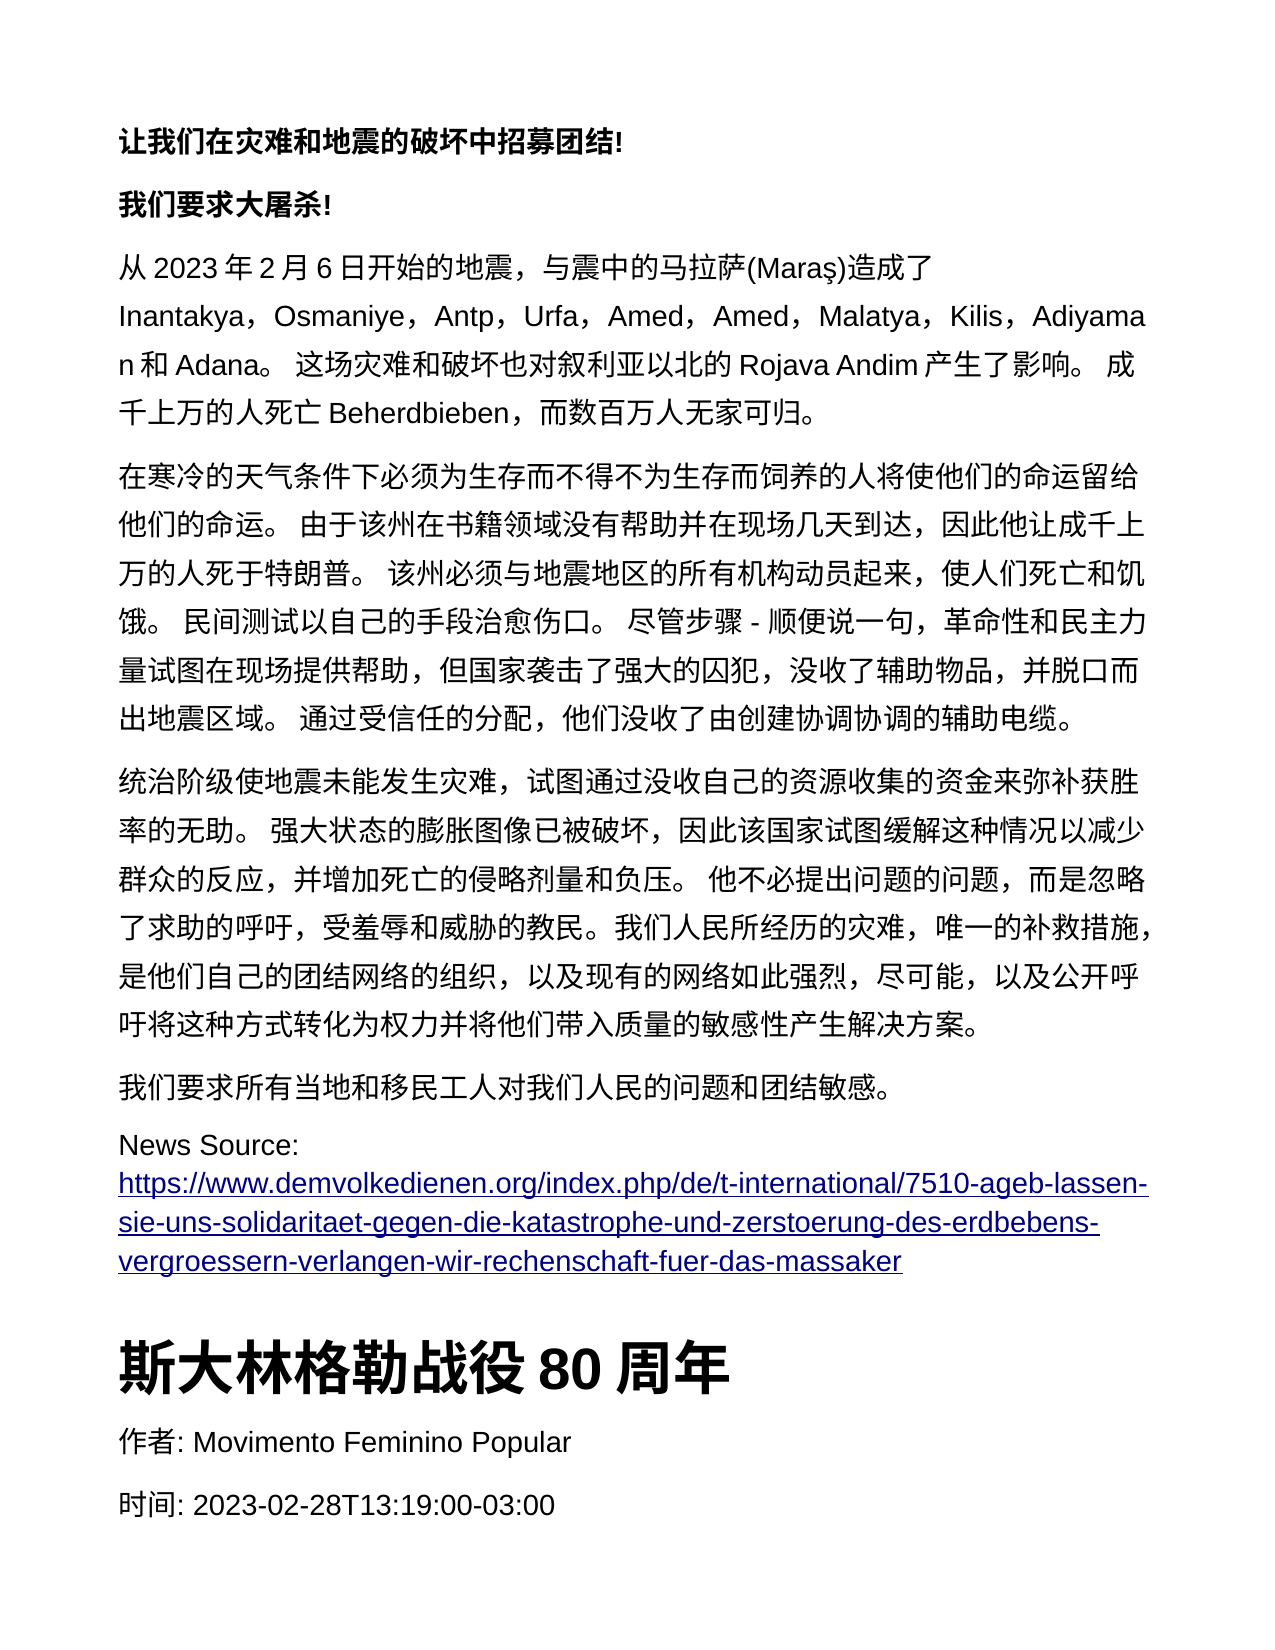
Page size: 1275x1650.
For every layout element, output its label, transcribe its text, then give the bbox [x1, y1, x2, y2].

subtitle 斯大林格勒战役80周年 [118, 1322, 1157, 1406]
text 作者: Movimento Feminino Popular [118, 1419, 1157, 1461]
text 统治阶级使地震未能发生灾难，试图通过没收自己的资源收集的资金来弥补获胜率的无助。 强大状态的膨胀图像已被破坏，因此该国家试图缓解这种情况以减少群众的反应，并增加死亡的侵略剂量和负压。 他不必提出问题的问题，而是忽略了求助的呼吁，受羞辱和威胁的教民。我们人民所经历的灾难，唯一的补救措施，是他们自己的团结网络的组织，以及现有的网络如此强烈，尽可能，以及公开呼吁将这种方式转化为权力并将他们带入质量的敏感性产生解决方案。 [118, 759, 1157, 1044]
text 在寒冷的天气条件下必须为生存而不得不为生存而饲养的人将使他们的命运留给他们的命运。 由于该州在书籍领域没有帮助并在现场几天到达，因此他让成千上万的人死于特朗普。 该州必须与地震地区的所有机构动员起来，使人们死亡和饥饿。 民间测试以自己的手段治愈伤口。 尽管步骤 - 顺便说一句，革命性和民主力量试图在现场提供帮助，但国家袭击了强大的囚犯，没收了辅助物品，并脱口而出地震区域。 通过受信任的分配，他们没收了由创建协调协调的辅助电缆。 [118, 453, 1157, 738]
text 让我们在灾难和地震的破坏中招募团结! [118, 118, 1157, 160]
text 我们要求所有当地和移民工人对我们人民的问题和团结敏感。 [118, 1065, 1157, 1107]
text 时间: 2023-02-28T13:19:00-03:00 [118, 1482, 1157, 1524]
text 从2023年2月6日开始的地震，与震中的马拉萨(Maraş)造成了Inantakya，Osmaniye，Antp，Urfa，Amed，Amed，Malatya，Kilis，Adiyaman和Adana。 这场灾难和破坏也对叙利亚以北的Rojava Andim产生了影响。 成千上万的人死亡Beherdbieben，而数百万人无家可归。 [118, 244, 1157, 432]
text 我们要求大屠杀! [118, 181, 1157, 223]
text News Source: https://www.demvolkedienen.org/index.php/de/t-international/7510-ageb-lassen-sie-uns-solidaritaet-gegen-die-katastrophe-und-zerstoerung-des-erdbebens-vergroessern-verlangen-wir-rechenschaft-fuer-das-massaker [118, 1128, 1157, 1277]
